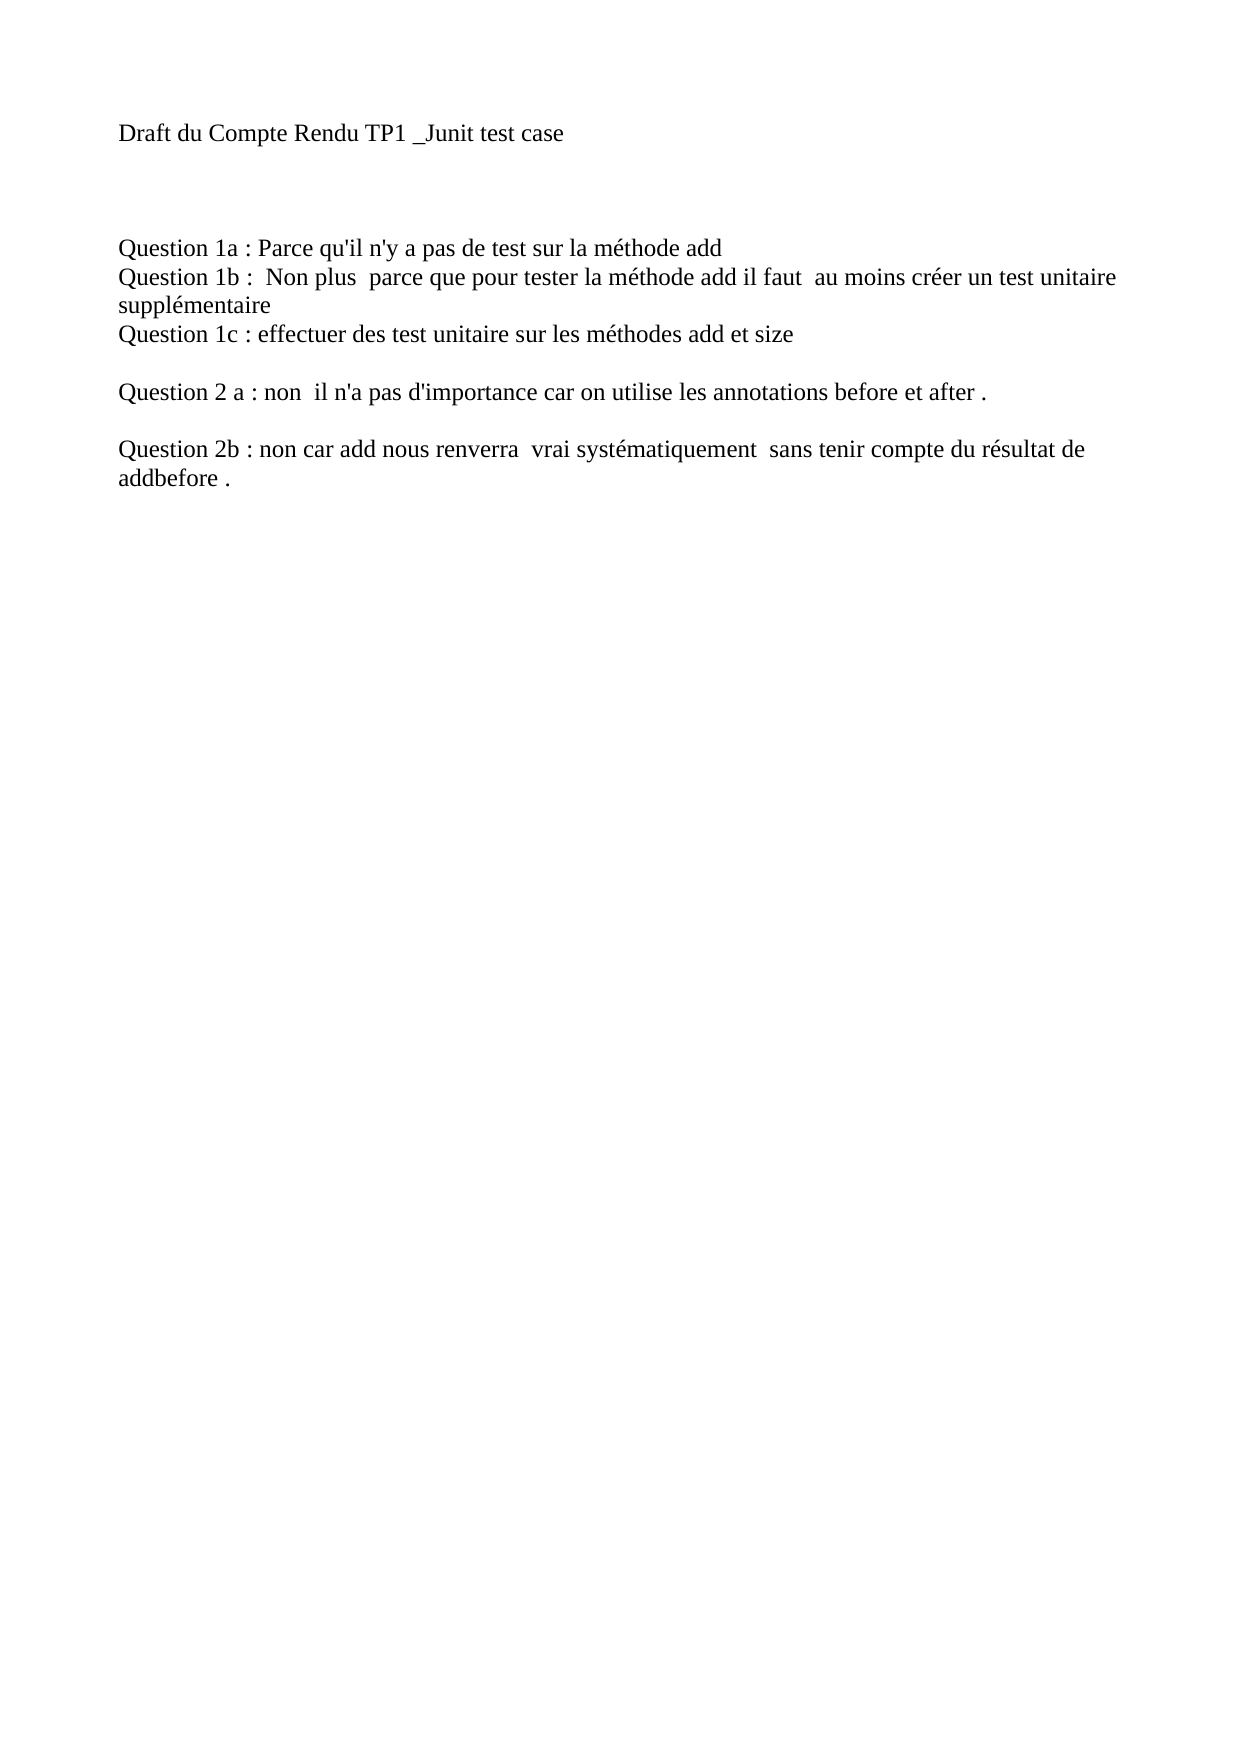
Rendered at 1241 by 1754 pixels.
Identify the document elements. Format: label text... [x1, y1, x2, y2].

text Question 2b : non car add nous renverra vrai systématiquement sans tenir compte du résultat de addbefore . [118, 434, 1122, 492]
text Question 1c : effectuer des test unitaire sur les méthodes add et size [118, 319, 1122, 348]
text Question 2 a : non il n'a pas d'importance car on utilise les annotations before et after . [118, 377, 1122, 406]
text Draft du Compte Rendu TP1 _Junit test case [118, 118, 1122, 147]
text Question 1a : Parce qu'il n'y a pas de test sur la méthode add [118, 233, 1122, 262]
text Question 1b : Non plus parce que pour tester la méthode add il faut au moins créer un test unitaire supplémentaire [118, 262, 1122, 319]
